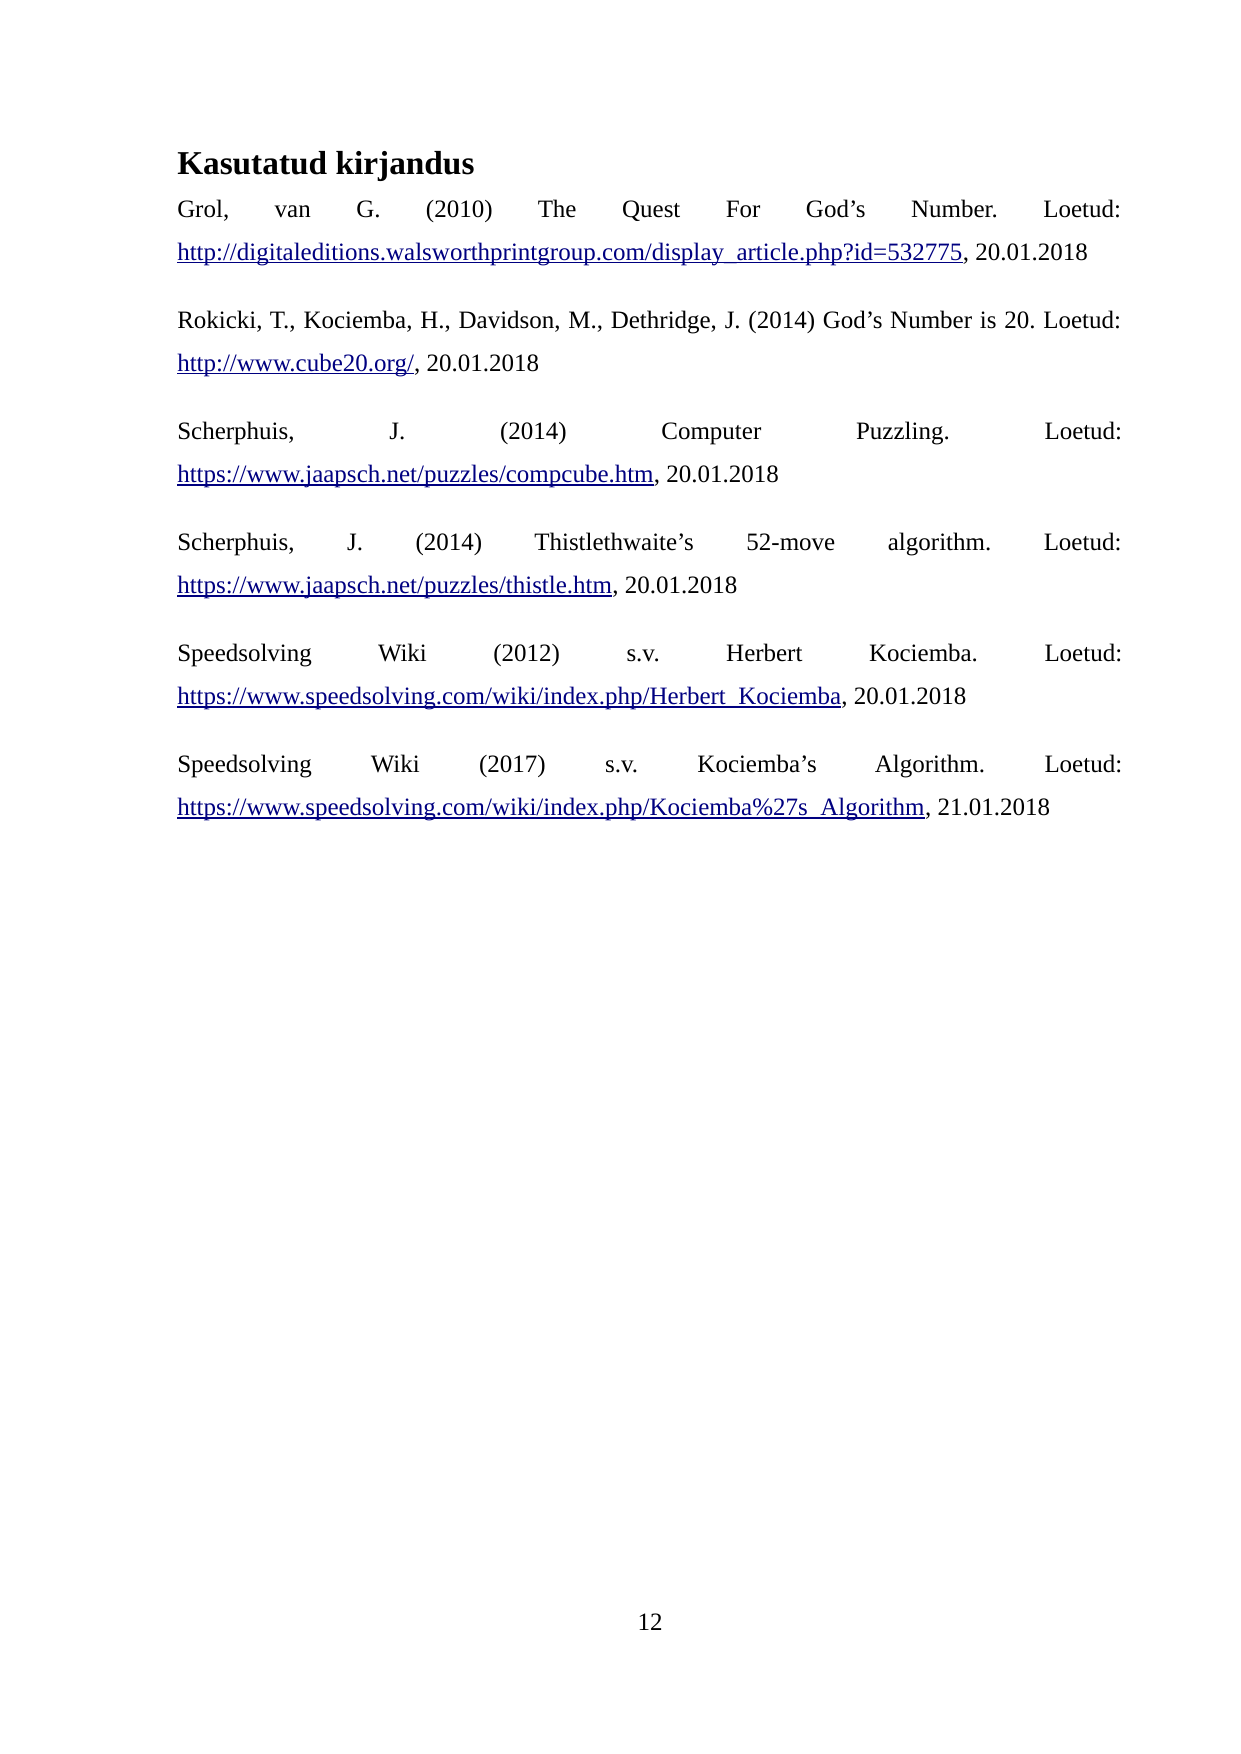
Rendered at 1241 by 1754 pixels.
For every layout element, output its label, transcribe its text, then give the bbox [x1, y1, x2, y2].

text Scherphuis, J. (2014) Computer Puzzling. Loetud: https://www.jaapsch.net/puzzles/compcube.htm, 20.01.2018 [177, 416, 1122, 488]
text Rokicki, T., Kociemba, H., Davidson, M., Dethridge, J. (2014) God’s Number is 20. Loetud: http://www.cube20.org/, 20.01.2018 [177, 305, 1122, 377]
subtitle Kasutatud kirjandus [177, 143, 1122, 181]
text Scherphuis, J. (2014) Thistlethwaite’s 52-move algorithm. Loetud: https://www.jaapsch.net/puzzles/thistle.htm, 20.01.2018 [177, 527, 1122, 599]
text Speedsolving Wiki (2012) s.v. Herbert Kociemba. Loetud: https://www.speedsolving.com/wiki/index.php/Herbert_Kociemba, 20.01.2018 [177, 638, 1122, 710]
text Speedsolving Wiki (2017) s.v. Kociemba’s Algorithm. Loetud: https://www.speedsolving.com/wiki/index.php/Kociemba%27s_Algorithm, 21.01.2018 [177, 749, 1122, 821]
text Grol, van G. (2010) The Quest For God’s Number. Loetud: http://digitaleditions.walsworthprintgroup.com/display_article.php?id=532775, 20.01.2018 [177, 194, 1122, 266]
